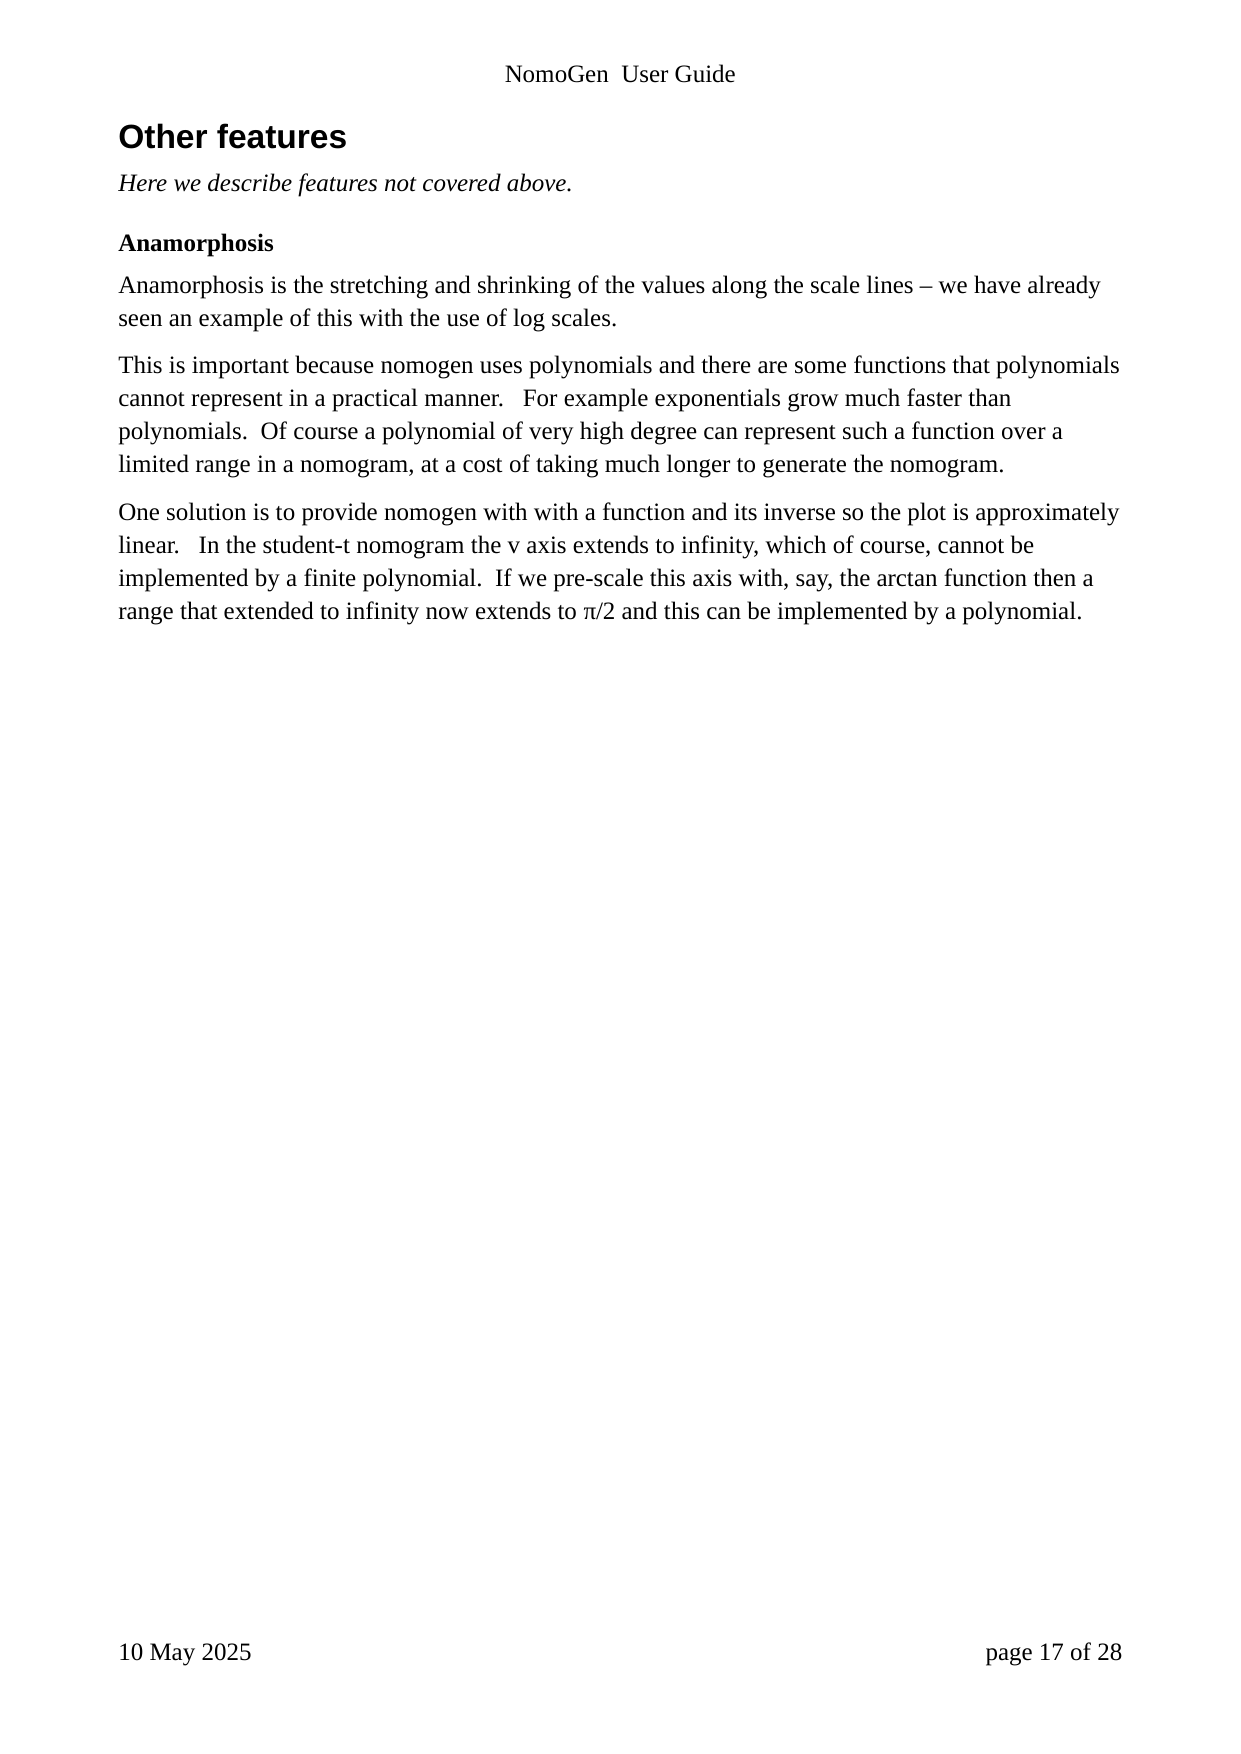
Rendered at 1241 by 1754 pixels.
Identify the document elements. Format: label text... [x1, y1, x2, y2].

text One solution is to provide nomogen with with a function and its inverse so the plot is approximately linear. In the student-t nomogram the v axis extends to infinity, which of course, cannot be implemented by a finite polynomial. If we pre-scale this axis with, say, the arctan function then a range that extended to infinity now extends to π/2 and this can be implemented by a polynomial. [118, 497, 1122, 625]
text This is important because nomogen uses polynomials and there are some functions that polynomials cannot represent in a practical manner. For example exponentials grow much faster than polynomials. Of course a polynomial of very high degree can represent such a function over a limited range in a nomogram, at a cost of taking much longer to generate the nomogram. [118, 350, 1122, 478]
text Anamorphosis is the stretching and shrinking of the values along the scale lines – we have already seen an example of this with the use of log scales. [118, 270, 1122, 332]
text Here we describe features not covered above. [118, 168, 1122, 197]
subtitle Anamorphosis [118, 228, 1122, 257]
subtitle Other features [118, 117, 1122, 156]
